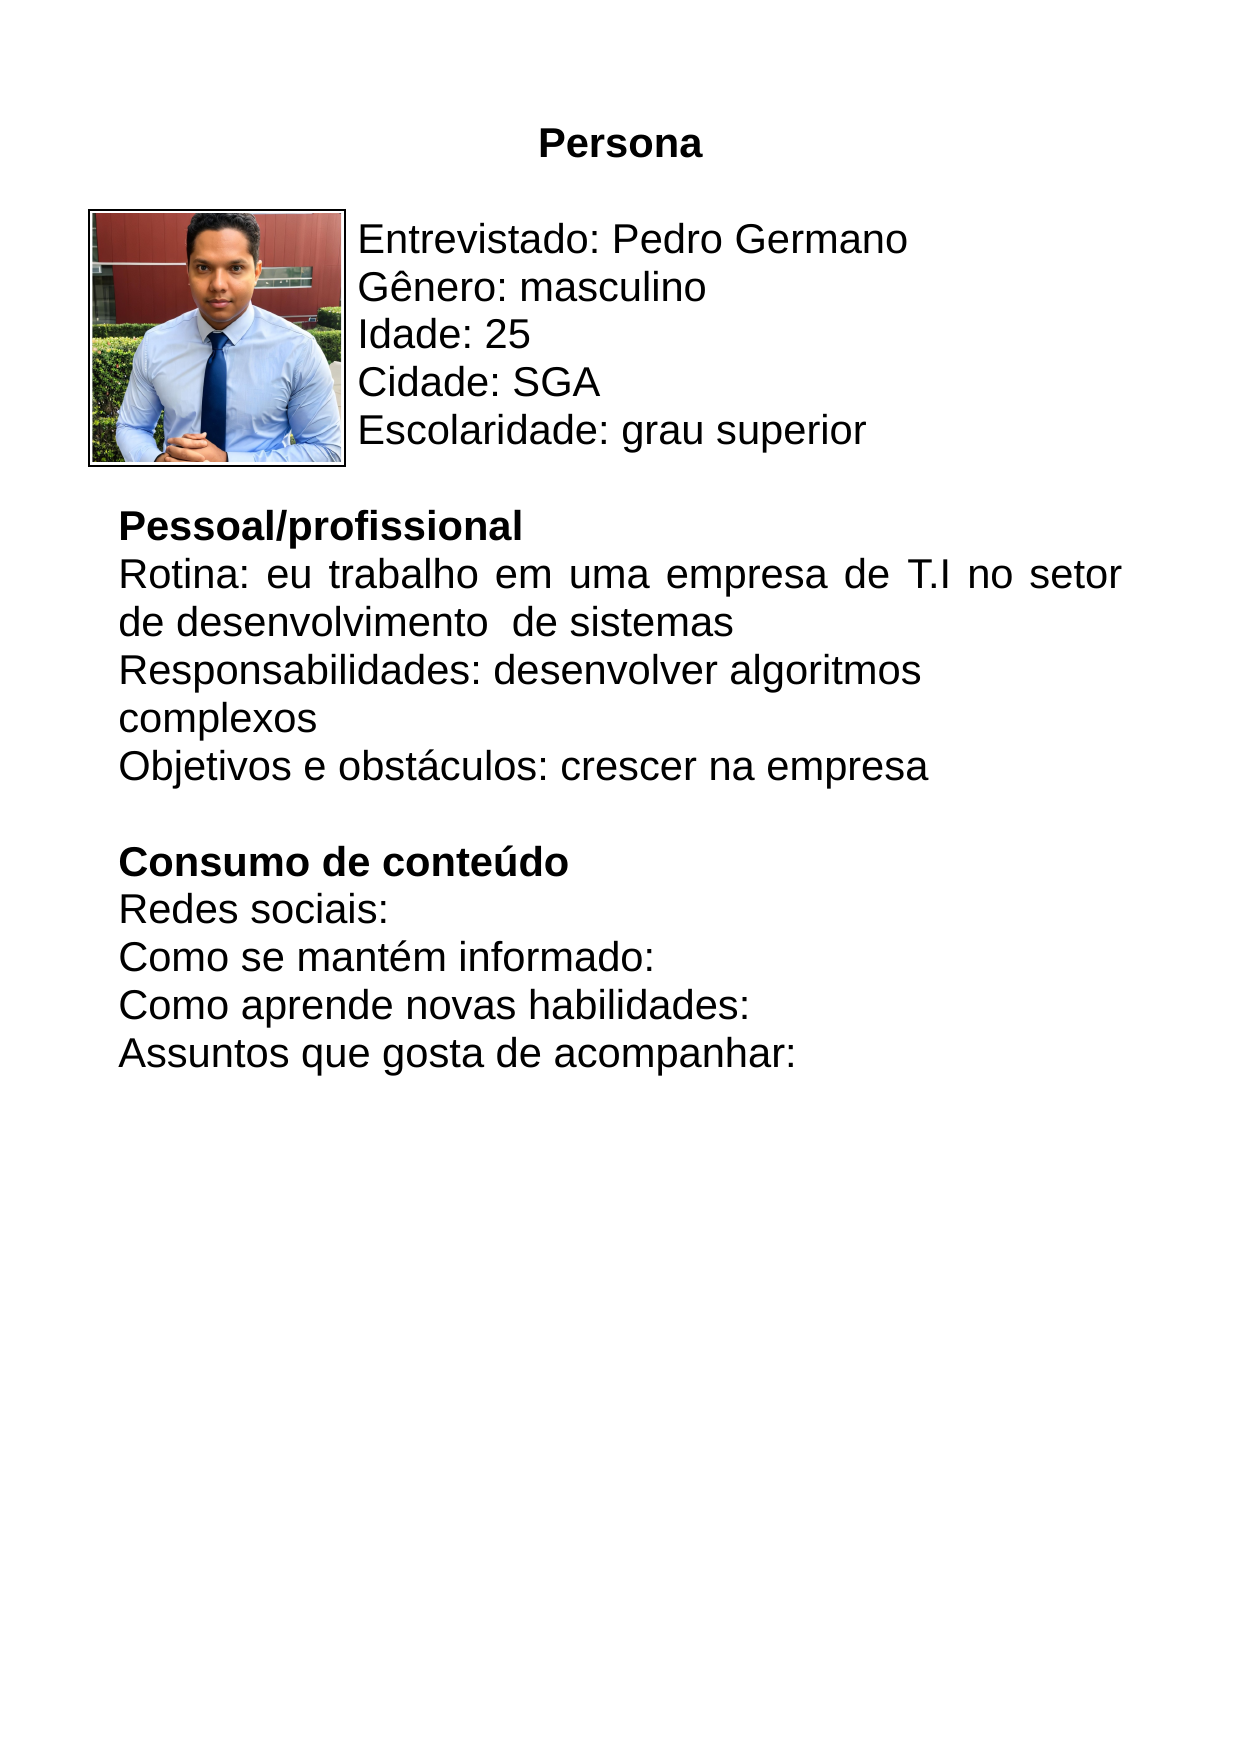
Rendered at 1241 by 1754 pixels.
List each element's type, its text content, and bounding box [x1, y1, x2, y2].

text Escolaridade: grau superior [346, 406, 1122, 453]
text Consumo de conteúdo [118, 837, 1122, 885]
text Gênero: masculino [346, 262, 1122, 310]
picture [92, 213, 342, 462]
text Como se mantém informado: [118, 933, 1122, 981]
text Idade: 25 [346, 310, 1122, 358]
text Entrevistado: Pedro Germano [346, 214, 1122, 262]
text Rotina: eu trabalho em uma empresa de T.I no setor de desenvolvimento de sistemas [118, 549, 1122, 645]
text Assuntos que gosta de acompanhar: [118, 1028, 1122, 1076]
text Responsabilidades: desenvolver algoritmos complexos [118, 645, 1122, 741]
text Persona [118, 118, 1122, 166]
text Como aprende novas habilidades: [118, 981, 1122, 1028]
text Pessoal/profissional [118, 501, 1122, 549]
text Cidade: SGA [346, 358, 1122, 406]
text Redes sociais: [118, 885, 1122, 933]
text Objetivos e obstáculos: crescer na empresa [118, 741, 1122, 789]
